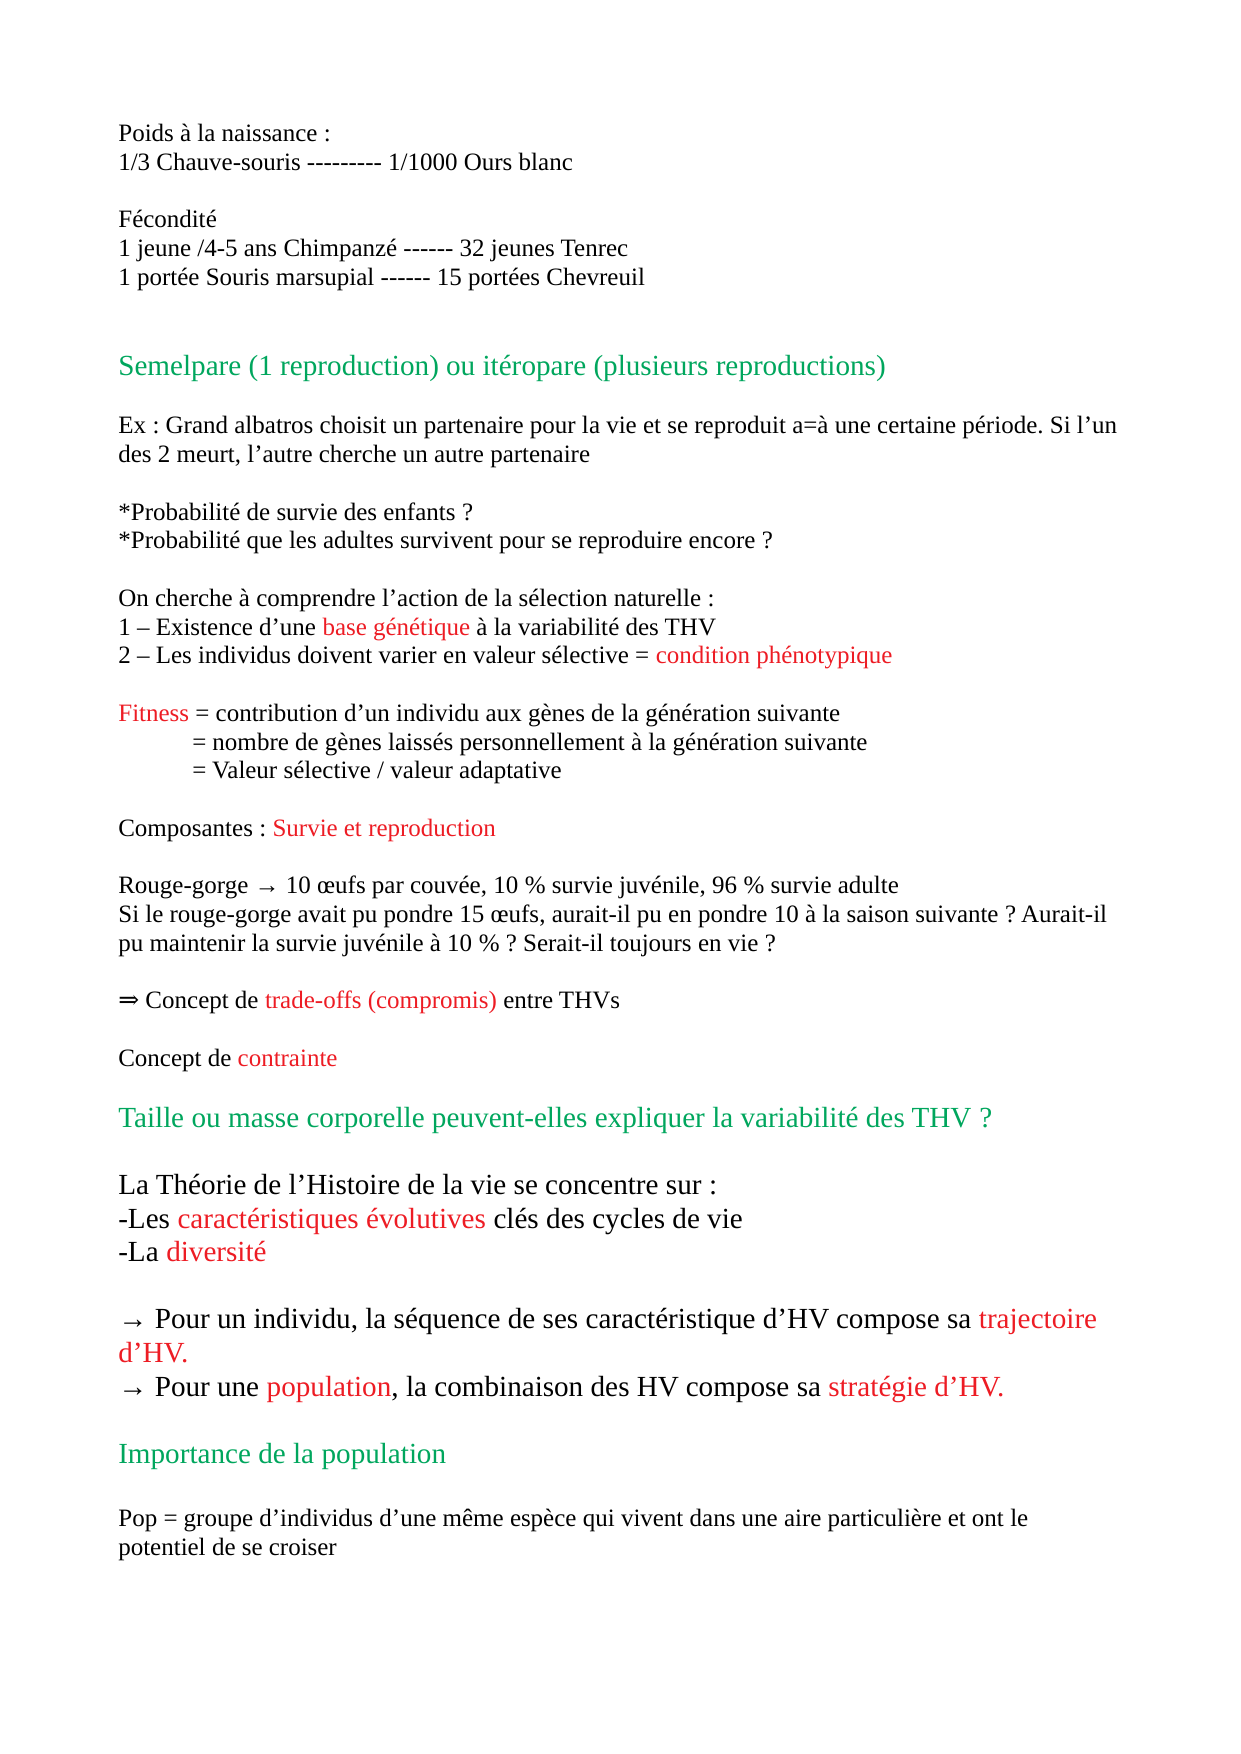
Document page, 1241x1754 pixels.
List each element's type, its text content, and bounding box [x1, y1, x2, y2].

text -Les caractéristiques évolutives clés des cycles de vie [118, 1201, 1122, 1234]
text On cherche à comprendre l’action de la sélection naturelle : [118, 583, 1122, 612]
text Poids à la naissance : [118, 118, 1122, 147]
text Ex : Grand albatros choisit un partenaire pour la vie et se reproduit a=à une certaine période. Si l’un des 2 meurt, l’autre cherche un autre partenaire [118, 410, 1122, 468]
text 1 – Existence d’une base génétique à la variabilité des THV [118, 612, 1122, 640]
text Fécondité [118, 204, 1122, 233]
text = nombre de gènes laissés personnellement à la génération suivante [118, 727, 1122, 755]
text 2 – Les individus doivent varier en valeur sélective = condition phénotypique [118, 640, 1122, 669]
text *Probabilité que les adultes survivent pour se reproduire encore ? [118, 525, 1122, 554]
text Semelpare (1 reproduction) ou itéropare (plusieurs reproductions) [118, 348, 1122, 382]
text Fitness = contribution d’un individu aux gènes de la génération suivante [118, 698, 1122, 727]
text 1 portée Souris marsupial ------ 15 portées Chevreuil [118, 262, 1122, 291]
text -La diversité [118, 1234, 1122, 1268]
text → Pour une population, la combinaison des HV compose sa stratégie d’HV. [118, 1369, 1122, 1402]
text = Valeur sélective / valeur adaptative [118, 755, 1122, 784]
text Taille ou masse corporelle peuvent-elles expliquer la variabilité des THV ? [118, 1100, 1122, 1134]
text *Probabilité de survie des enfants ? [118, 497, 1122, 525]
text Importance de la population [118, 1436, 1122, 1469]
text 1/3 Chauve-souris --------- 1/1000 Ours blanc [118, 147, 1122, 176]
text Si le rouge-gorge avait pu pondre 15 œufs, aurait-il pu en pondre 10 à la saison suivante ? Aurait-il pu maintenir la survie juvénile à 10 % ? Serait-il toujours en vie ? [118, 899, 1122, 957]
text La Théorie de l’Histoire de la vie se concentre sur : [118, 1167, 1122, 1201]
text Composantes : Survie et reproduction [118, 813, 1122, 842]
text 1 jeune /4-5 ans Chimpanzé ------ 32 jeunes Tenrec [118, 233, 1122, 262]
text Rouge-gorge → 10 œufs par couvée, 10 % survie juvénile, 96 % survie adulte [118, 870, 1122, 899]
text → Pour un individu, la séquence de ses caractéristique d’HV compose sa trajectoire d’HV. [118, 1302, 1122, 1369]
text ⇒ Concept de trade-offs (compromis) entre THVs [118, 985, 1122, 1014]
text Concept de contrainte [118, 1043, 1122, 1072]
text Pop = groupe d’individus d’une même espèce qui vivent dans une aire particulière et ont le potentiel de se croiser [118, 1503, 1122, 1560]
